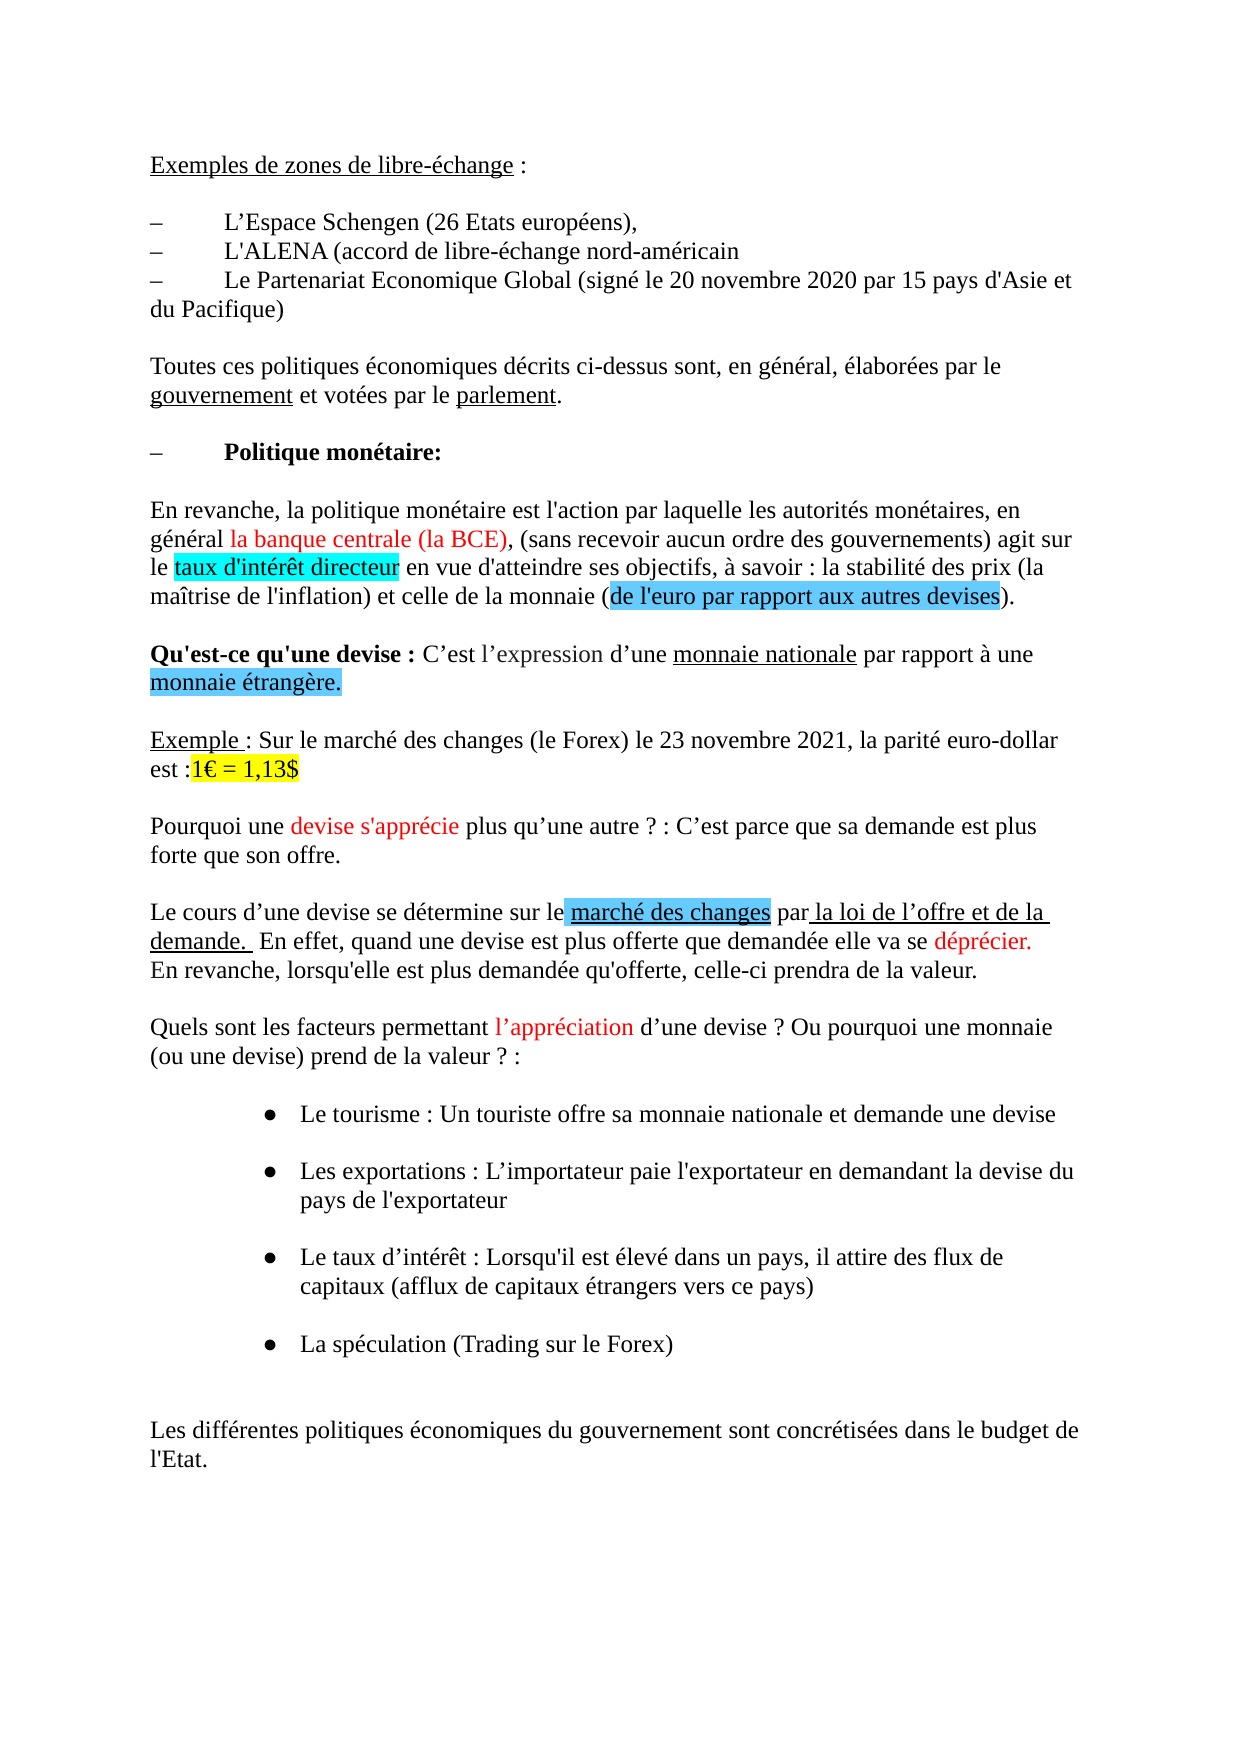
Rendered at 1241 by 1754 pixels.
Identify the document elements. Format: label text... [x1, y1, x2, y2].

text En revanche, lorsqu'elle est plus demandée qu'offerte, celle-ci prendra de la valeur. [150, 955, 1090, 984]
list Politique monétaire: [150, 437, 1090, 466]
list La spéculation (Trading sur le Forex) [262, 1329, 1090, 1357]
list L'ALENA (accord de libre-échange nord-américain [150, 236, 1090, 265]
text Pourquoi une devise s'apprécie plus qu’une autre ? : C’est parce que sa demande est plus forte que son offre. [150, 811, 1090, 869]
text Les différentes politiques économiques du gouvernement sont concrétisées dans le budget de l'Etat. [150, 1415, 1090, 1472]
list L’Espace Schengen (26 Etats européens), [150, 207, 1090, 236]
text Qu'est-ce qu'une devise : C’est l’expression d’une monnaie nationale par rapport à une monnaie étrangère. [150, 639, 1090, 696]
list Les exportations : L’importateur paie l'exportateur en demandant la devise du pays de l'exportateur [262, 1156, 1090, 1214]
text Exemples de zones de libre-échange : [150, 150, 1090, 179]
text En revanche, la politique monétaire est l'action par laquelle les autorités monétaires, en général la banque centrale (la BCE), (sans recevoir aucun ordre des gouvernements) agit sur le taux d'intérêt directeur en vue d'atteindre ses objectifs, à savoir : la stabilité des prix (la maîtrise de l'inflation) et celle de la monnaie (de l'euro par rapport aux autres devises). [150, 495, 1090, 610]
text Exemple : Sur le marché des changes (le Forex) le 23 novembre 2021, la parité euro-dollar est :1€ = 1,13$ [150, 725, 1090, 782]
text Toutes ces politiques économiques décrits ci-dessus sont, en général, élaborées par le gouvernement et votées par le parlement. [150, 351, 1090, 409]
list Le taux d’intérêt : Lorsqu'il est élevé dans un pays, il attire des flux de capitaux (afflux de capitaux étrangers vers ce pays) [262, 1242, 1090, 1300]
text Le cours d’une devise se détermine sur le marché des changes par la loi de l’offre et de la demande. En effet, quand une devise est plus offerte que demandée elle va se déprécier. [150, 897, 1090, 955]
text Quels sont les facteurs permettant l’appréciation d’une devise ? Ou pourquoi une monnaie (ou une devise) prend de la valeur ? : [150, 1012, 1090, 1070]
list Le Partenariat Economique Global (signé le 20 novembre 2020 par 15 pays d'Asie et du Pacifique) [150, 265, 1090, 322]
list Le tourisme : Un touriste offre sa monnaie nationale et demande une devise [262, 1099, 1090, 1127]
